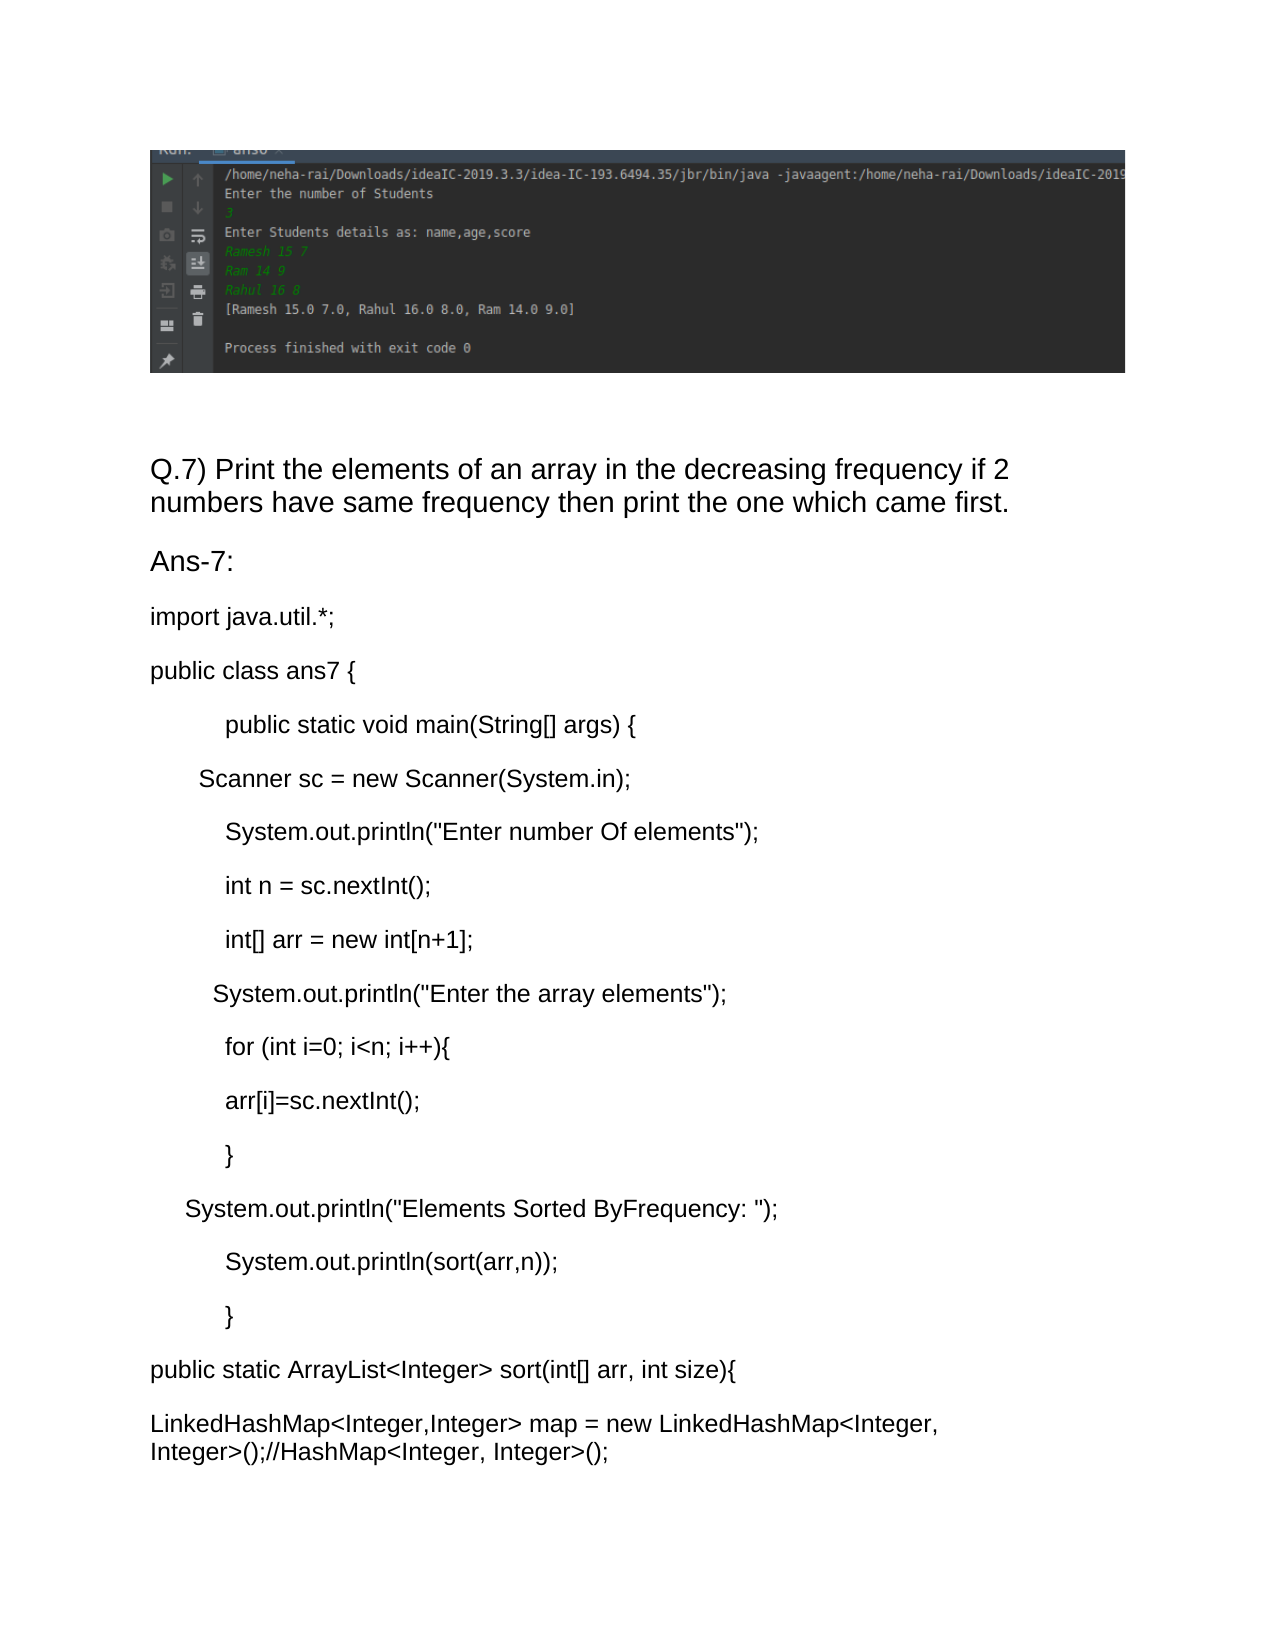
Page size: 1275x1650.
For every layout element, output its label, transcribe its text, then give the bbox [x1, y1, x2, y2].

text int[] arr = new int[n+1]; [150, 925, 1125, 953]
text LinkedHashMap<Integer,Integer> map = new LinkedHashMap<Integer, Integer>();//HashMap<Integer, Integer>(); [150, 1408, 1125, 1466]
text System.out.println("Enter number Of elements"); [150, 817, 1125, 846]
text System.out.println("Enter the array elements"); [150, 978, 1125, 1007]
text Q.7) Print the elements of an array in the decreasing frequency if 2 numbers have same frequency then print the one which came first. [150, 452, 1125, 519]
text } [150, 1140, 1125, 1168]
text Scanner sc = new Scanner(System.in); [150, 763, 1125, 792]
text import java.util.*; [150, 602, 1125, 631]
text arr[i]=sc.nextInt(); [150, 1086, 1125, 1115]
text public static void main(String[] args) { [150, 710, 1125, 738]
text public static ArrayList<Integer> sort(int[] arr, int size){ [150, 1355, 1125, 1383]
picture [150, 150, 1125, 373]
text int n = sc.nextInt(); [150, 871, 1125, 900]
text public class ans7 { [150, 656, 1125, 685]
text Ans-7: [150, 544, 1125, 577]
text for (int i=0; i<n; i++){ [150, 1032, 1125, 1061]
text } [150, 1301, 1125, 1330]
text System.out.println("Elements Sorted ByFrequency: "); [150, 1193, 1125, 1222]
text System.out.println(sort(arr,n)); [150, 1247, 1125, 1276]
